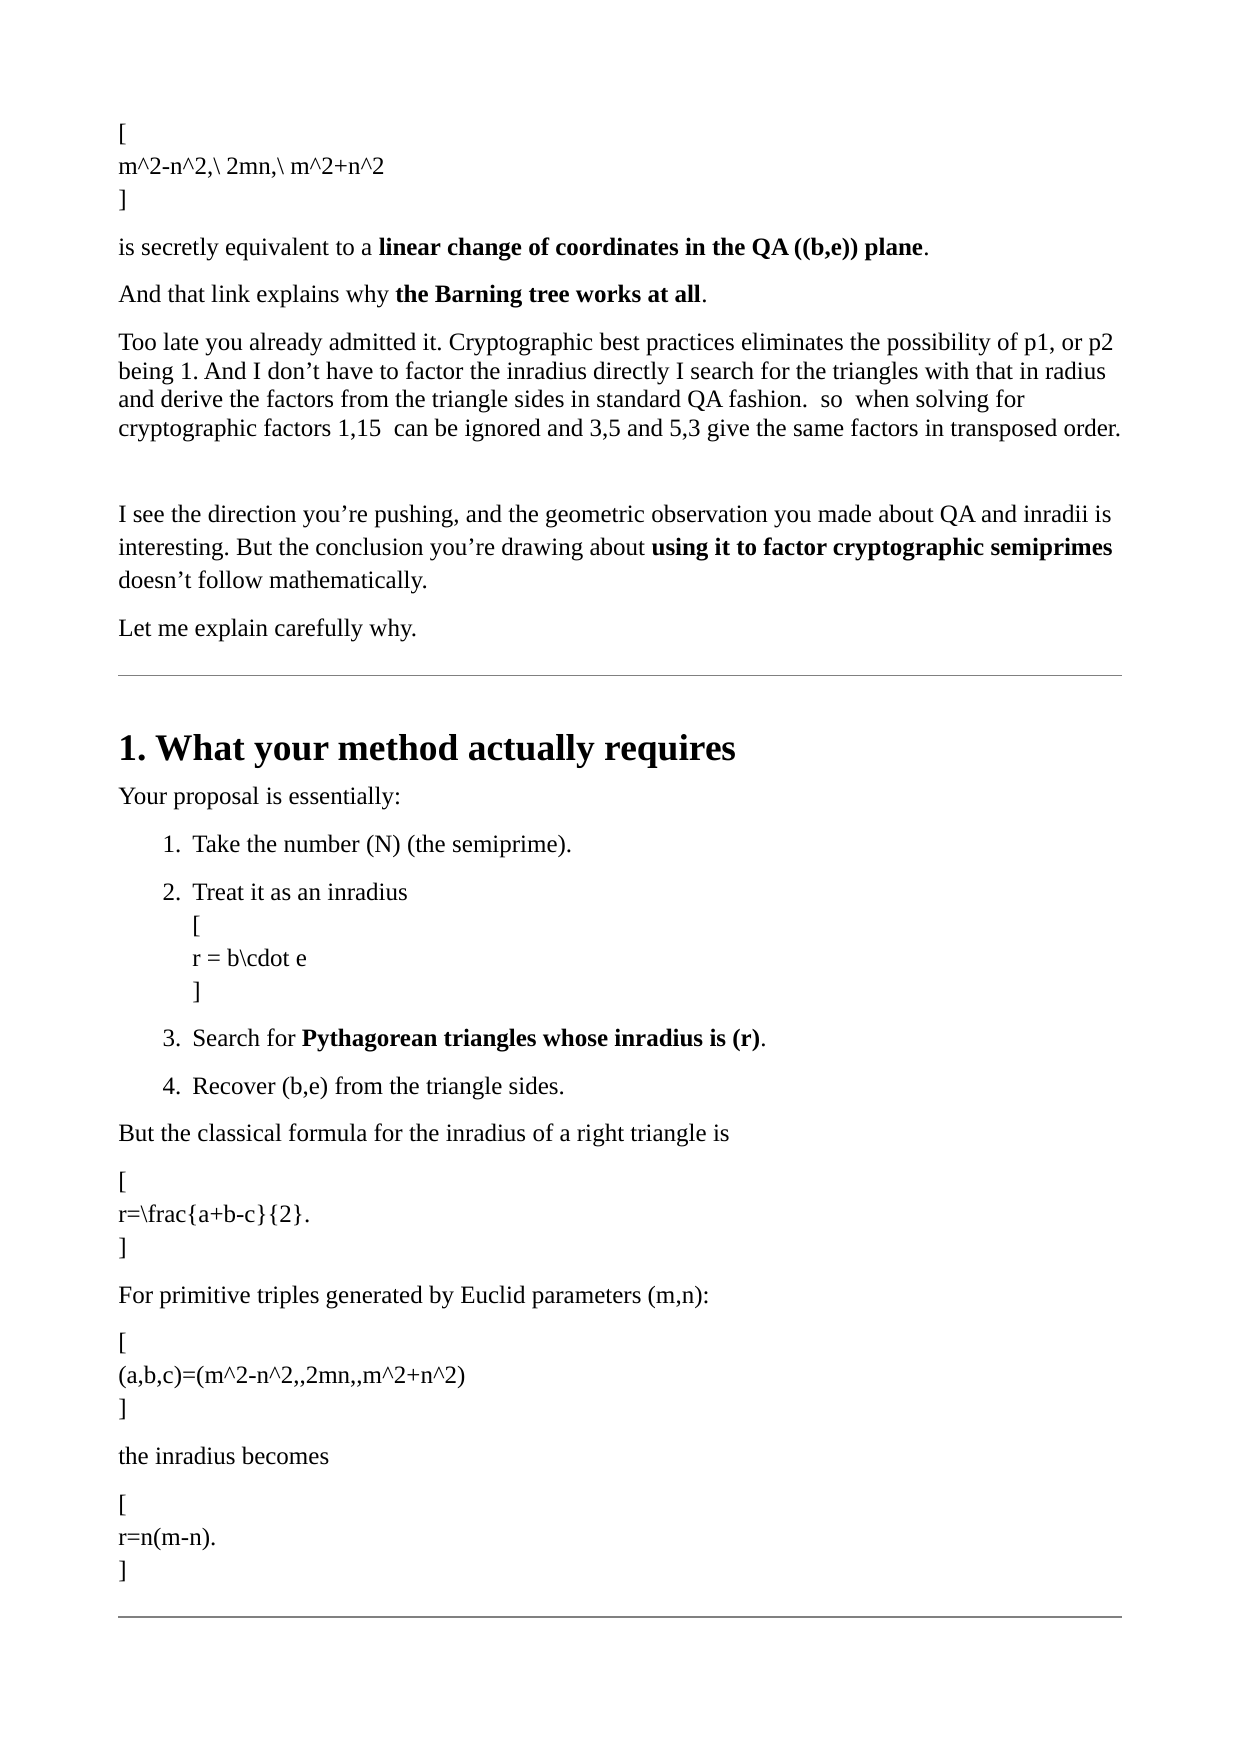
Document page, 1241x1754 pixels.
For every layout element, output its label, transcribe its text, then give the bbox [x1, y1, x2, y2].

list Treat it as an inradius [ r = b\cdot e ] [162, 877, 1122, 1004]
subtitle 1. What your method actually requires [118, 726, 1122, 769]
text [ r=\frac{a+b-c}{2}. ] [118, 1166, 1122, 1261]
text [ m^2-n^2,\ 2mn,\ m^2+n^2 ] [118, 118, 1122, 213]
text But the classical formula for the inradius of a right triangle is [118, 1118, 1122, 1147]
text And that link explains why the Barning tree works at all. [118, 279, 1122, 308]
text Too late you already admitted it. Cryptographic best practices eliminates the possibility of p1, or p2 being 1. And I don’t have to factor the inradius directly I search for the triangles with that in radius and derive the factors from the triangle sides in standard QA fashion. so when solving for cryptographic factors 1,15 can be ignored and 3,5 and 5,3 give the same factors in transposed order. [118, 327, 1122, 442]
text I see the direction you’re pushing, and the geometric observation you made about QA and inradii is interesting. But the conclusion you’re drawing about using it to factor cryptographic semiprimes doesn’t follow mathematically. [118, 499, 1122, 594]
list Search for Pythagorean triangles whose inradius is (r). [162, 1023, 1122, 1052]
text For primitive triples generated by Euclid parameters (m,n): [118, 1280, 1122, 1308]
text is secretly equivalent to a linear change of coordinates in the QA ((b,e)) plane. [118, 232, 1122, 261]
list Recover (b,e) from the triangle sides. [162, 1071, 1122, 1100]
list Take the number (N) (the semiprime). [162, 829, 1122, 858]
text [ (a,b,c)=(m^2-n^2,,2mn,,m^2+n^2) ] [118, 1327, 1122, 1422]
text the inradius becomes [118, 1441, 1122, 1470]
text Let me explain carefully why. [118, 613, 1122, 642]
text Your proposal is essentially: [118, 781, 1122, 810]
text [ r=n(m-n). ] [118, 1489, 1122, 1583]
